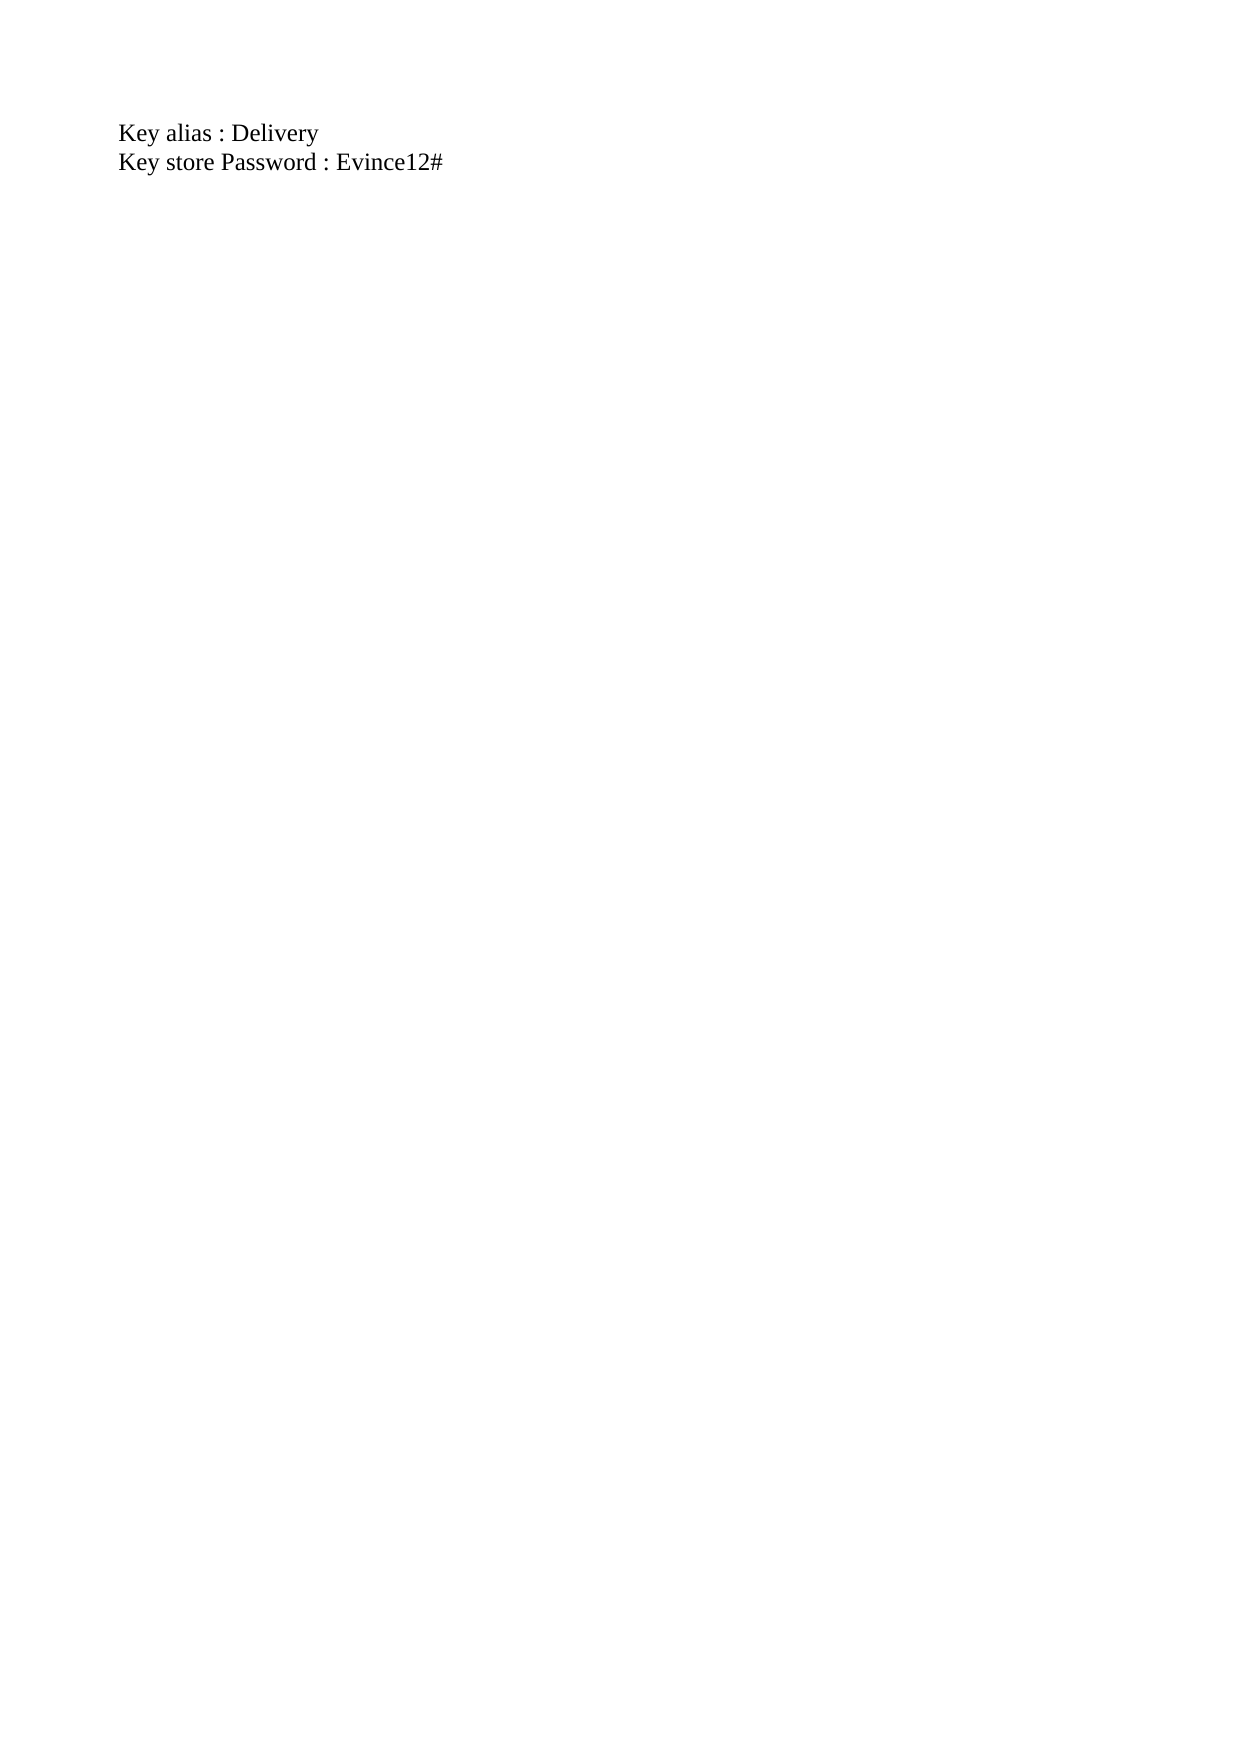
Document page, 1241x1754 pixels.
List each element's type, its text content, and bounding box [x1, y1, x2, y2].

text Key store Password : Evince12# [118, 147, 1122, 176]
text Key alias : Delivery [118, 118, 1122, 147]
